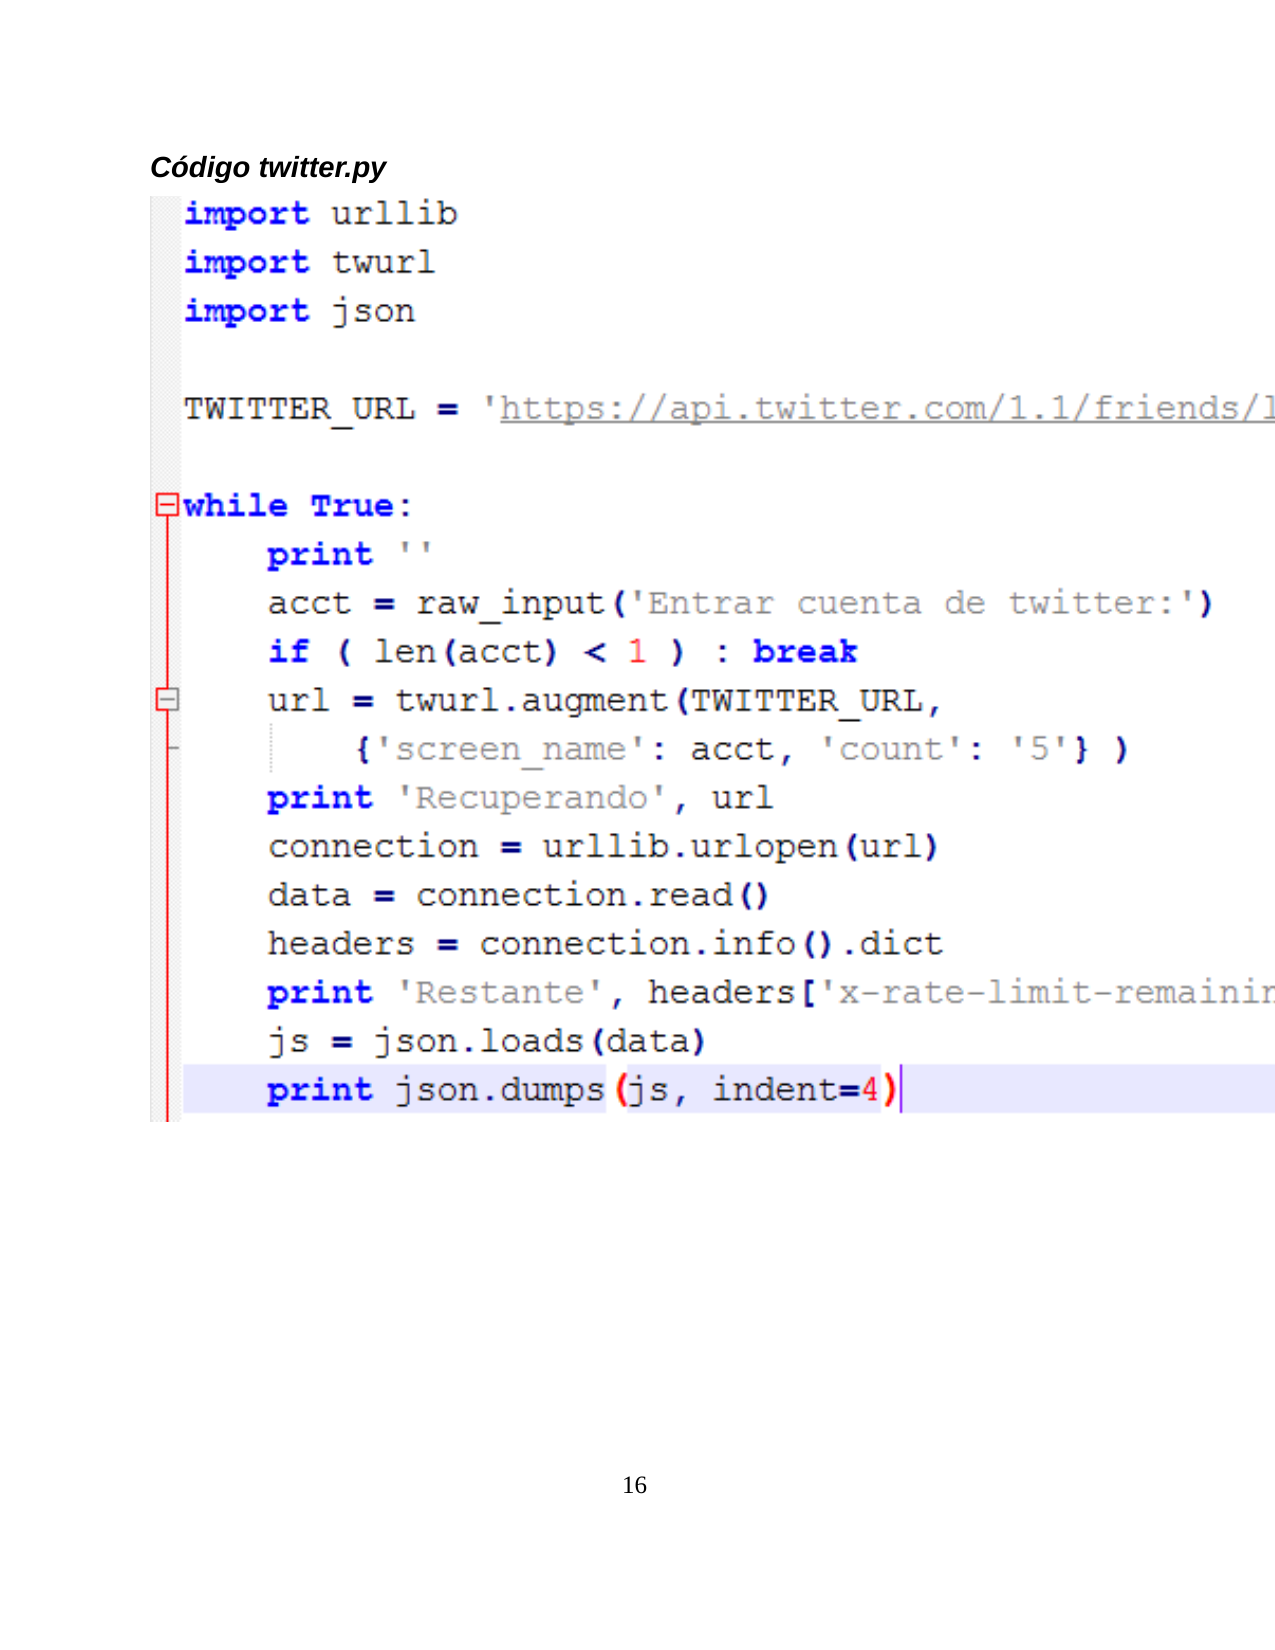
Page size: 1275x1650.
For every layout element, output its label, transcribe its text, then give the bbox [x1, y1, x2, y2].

picture [150, 196, 1275, 1122]
subtitle Código twitter.py [150, 150, 1125, 183]
